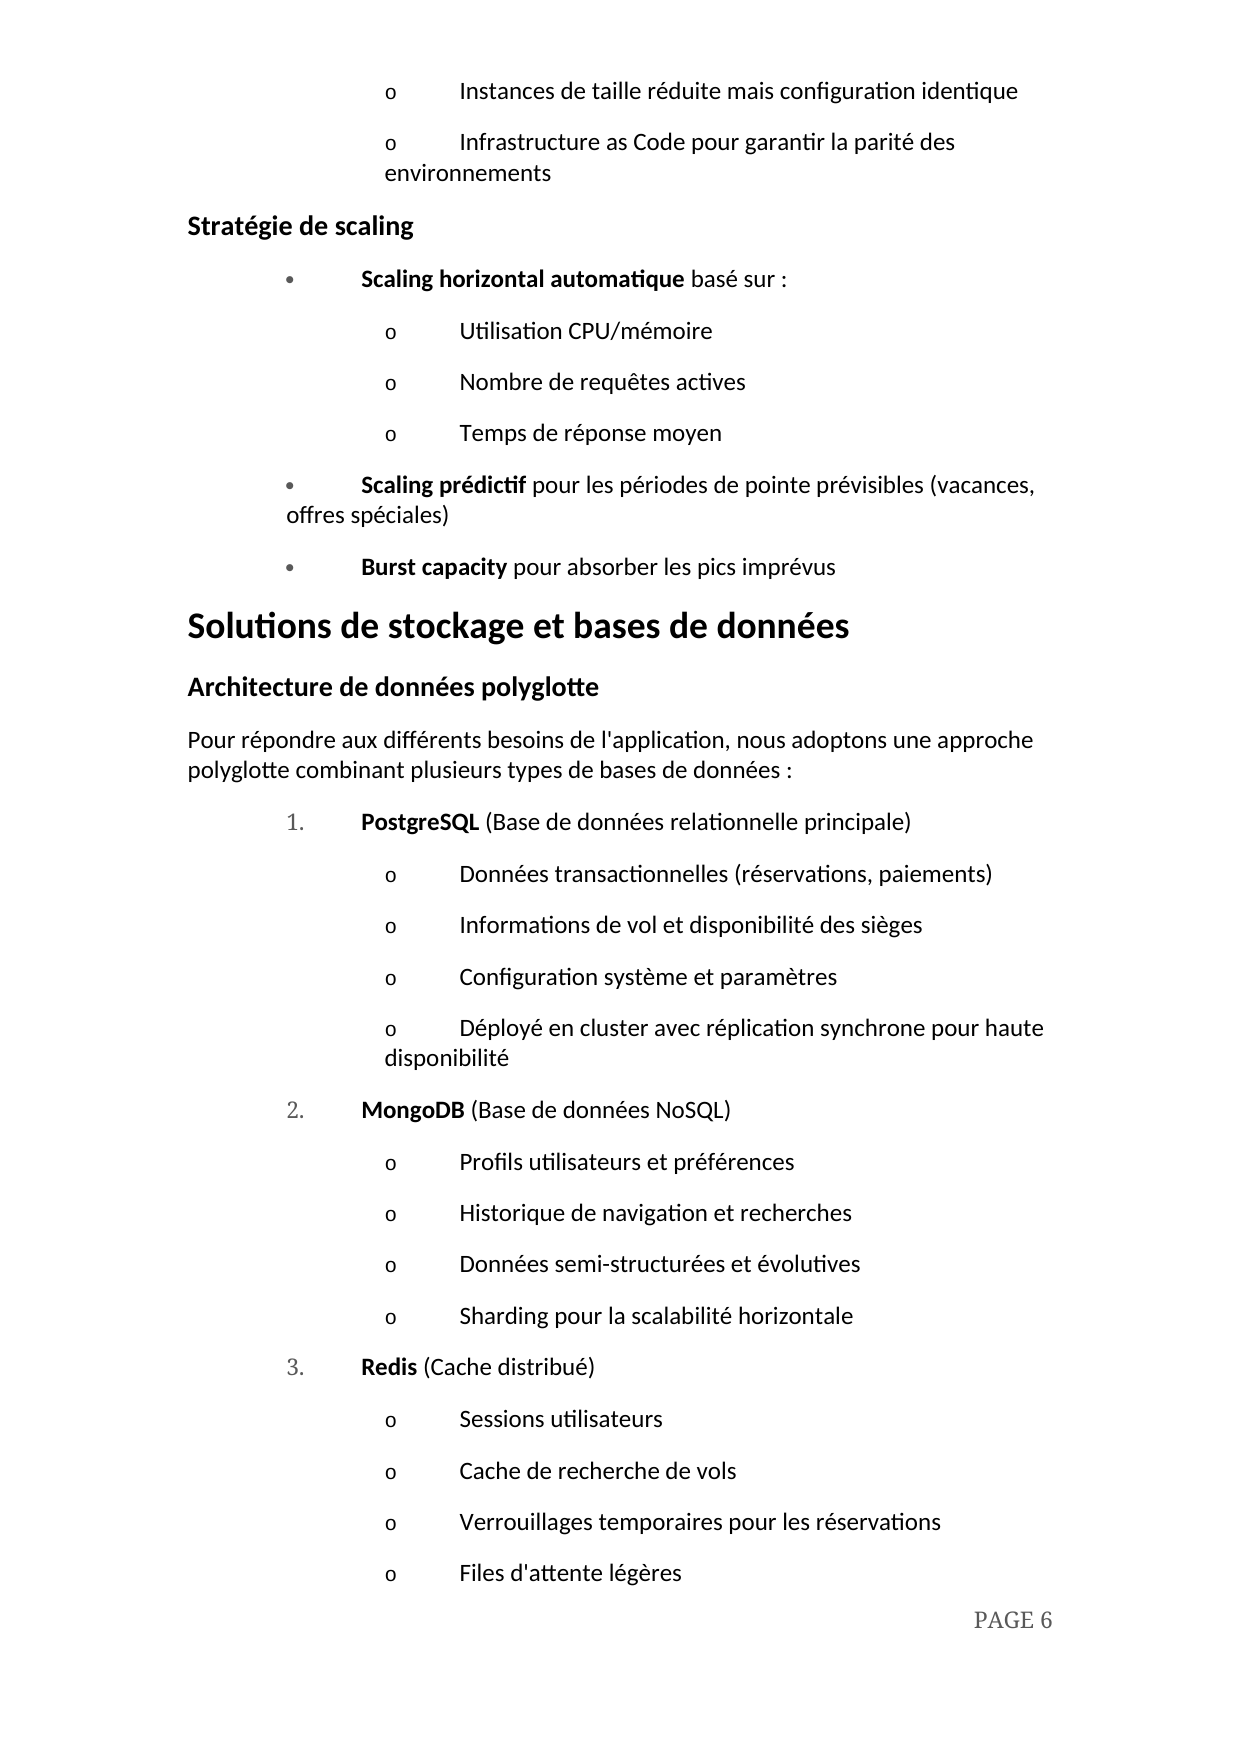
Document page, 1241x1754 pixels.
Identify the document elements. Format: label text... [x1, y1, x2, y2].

list Instances de taille réduite mais configuration identique [384, 75, 1053, 106]
list Files d'attente légères [384, 1557, 1053, 1588]
list Historique de navigation et recherches [384, 1197, 1053, 1228]
list Burst capacity pour absorber les pics imprévus [286, 551, 1053, 581]
list Données transactionnelles (réservations, paiements) [384, 858, 1053, 888]
subtitle Stratégie de scaling [187, 208, 1053, 243]
list Cache de recherche de vols [384, 1455, 1053, 1485]
list Sharding pour la scalabilité horizontale [384, 1300, 1053, 1331]
list Verrouillages temporaires pour les réservations [384, 1506, 1053, 1537]
list Utilisation CPU/mémoire [384, 315, 1053, 345]
list Scaling horizontal automatique basé sur : [286, 263, 1053, 294]
list Scaling prédictif pour les périodes de pointe prévisibles (vacances, offres spéciales) [286, 469, 1053, 530]
list Déployé en cluster avec réplication synchrone pour haute disponibilité [384, 1012, 1053, 1073]
list Sessions utilisateurs [384, 1403, 1053, 1434]
text Pour répondre aux différents besoins de l'application, nous adoptons une approche polyglotte combinant plusieurs types de bases de données : [187, 724, 1053, 785]
list Redis (Cache distribué) [286, 1351, 1053, 1383]
list Temps de réponse moyen [384, 417, 1053, 448]
list Informations de vol et disponibilité des sièges [384, 909, 1053, 940]
list Infrastructure as Code pour garantir la parité des environnements [384, 126, 1053, 187]
list Données semi-structurées et évolutives [384, 1249, 1053, 1279]
list PostgreSQL (Base de données relationnelle principale) [286, 806, 1053, 837]
list Nombre de requêtes actives [384, 366, 1053, 397]
subtitle Solutions de stockage et bases de données [187, 602, 1053, 648]
subtitle Architecture de données polyglotte [187, 669, 1053, 703]
list Profils utilisateurs et préférences [384, 1146, 1053, 1176]
list MongoDB (Base de données NoSQL) [286, 1094, 1053, 1125]
list Configuration système et paramètres [384, 961, 1053, 991]
